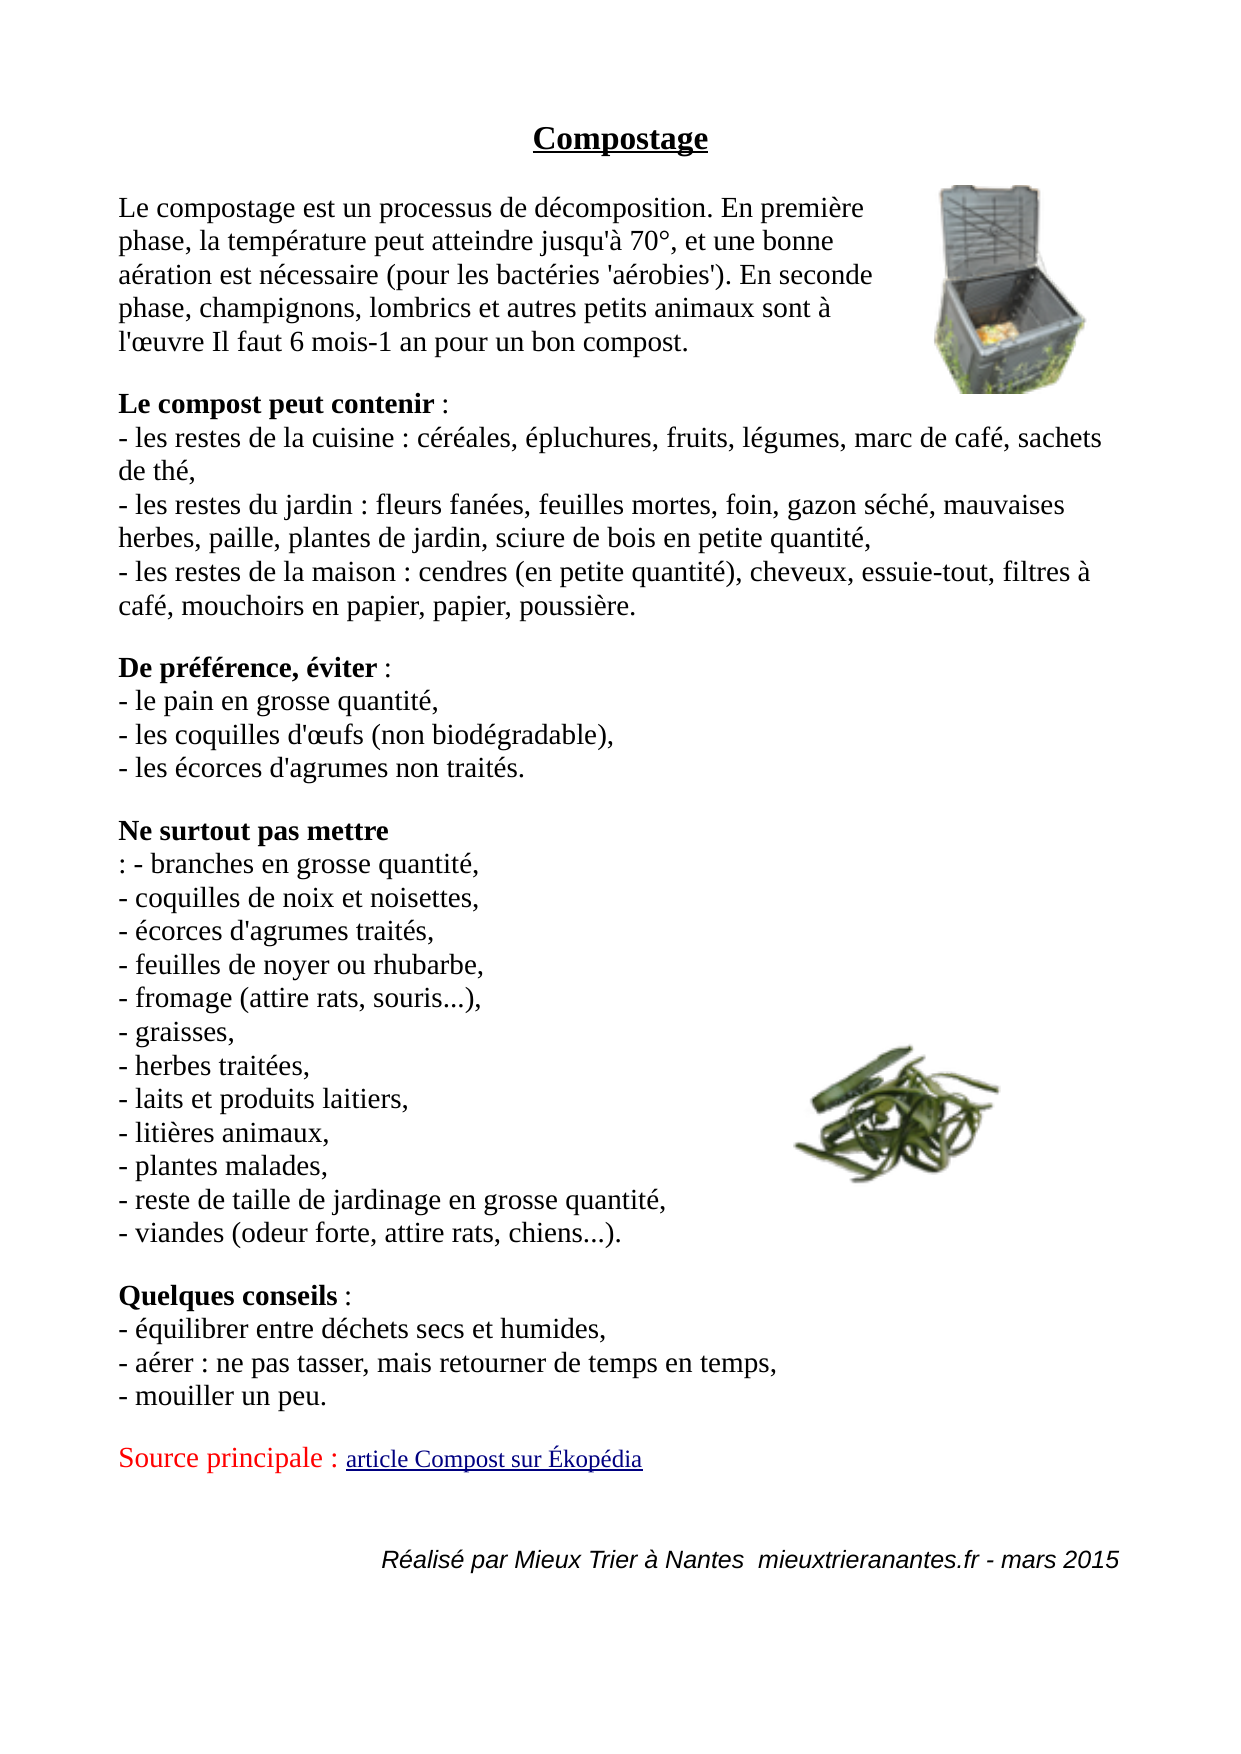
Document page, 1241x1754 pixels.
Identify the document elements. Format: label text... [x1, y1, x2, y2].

picture [792, 1010, 1001, 1219]
text Le compostage est un processus de décomposition. En première phase, la température peut atteindre jusqu'à 70°, et une bonne aération est nécessaire (pour les bactéries 'aérobies'). En seconde phase, champignons, lombrics et autres petits animaux sont à l'œuvre Il faut 6 mois-1 an pour un bon compost. Le compost peut contenir : - les restes de la cuisine : céréales, épluchures, fruits, légumes, marc de café, sachets de thé, - les restes du jardin : fleurs fanées, feuilles mortes, foin, gazon séché, mauvaises herbes, paille, plantes de jardin, sciure de bois en petite quantité, - les restes de la maison : cendres (en petite quantité), cheveux, essuie-tout, filtres à café, mouchoirs en papier, papier, poussière. De préférence, éviter : - le pain en grosse quantité, - les coquilles d'œufs (non biodégradable), - les écorces d'agrumes non traités. Ne surtout pas mettre : - branches en grosse quantité, - coquilles de noix et noisettes, - écorces d'agrumes traités, - feuilles de noyer ou rhubarbe, - fromage (attire rats, souris...), - graisses, - herbes traitées, - laits et produits laitiers, - litières animaux, - plantes malades, - reste de taille de jardinage en grosse quantité, - viandes (odeur forte, attire rats, chiens...). Quelques conseils : - équilibrer entre déchets secs et humides, - aérer : ne pas tasser, mais retourner de temps en temps, - mouiller un peu. Source principale : article Compost sur Ékopédia [118, 190, 1122, 1474]
picture [906, 185, 1116, 394]
text Réalisé par Mieux Trier à Nantes mieuxtrieranantes.fr - mars 2015 [118, 1545, 1122, 1574]
text Compostage [118, 118, 1122, 156]
